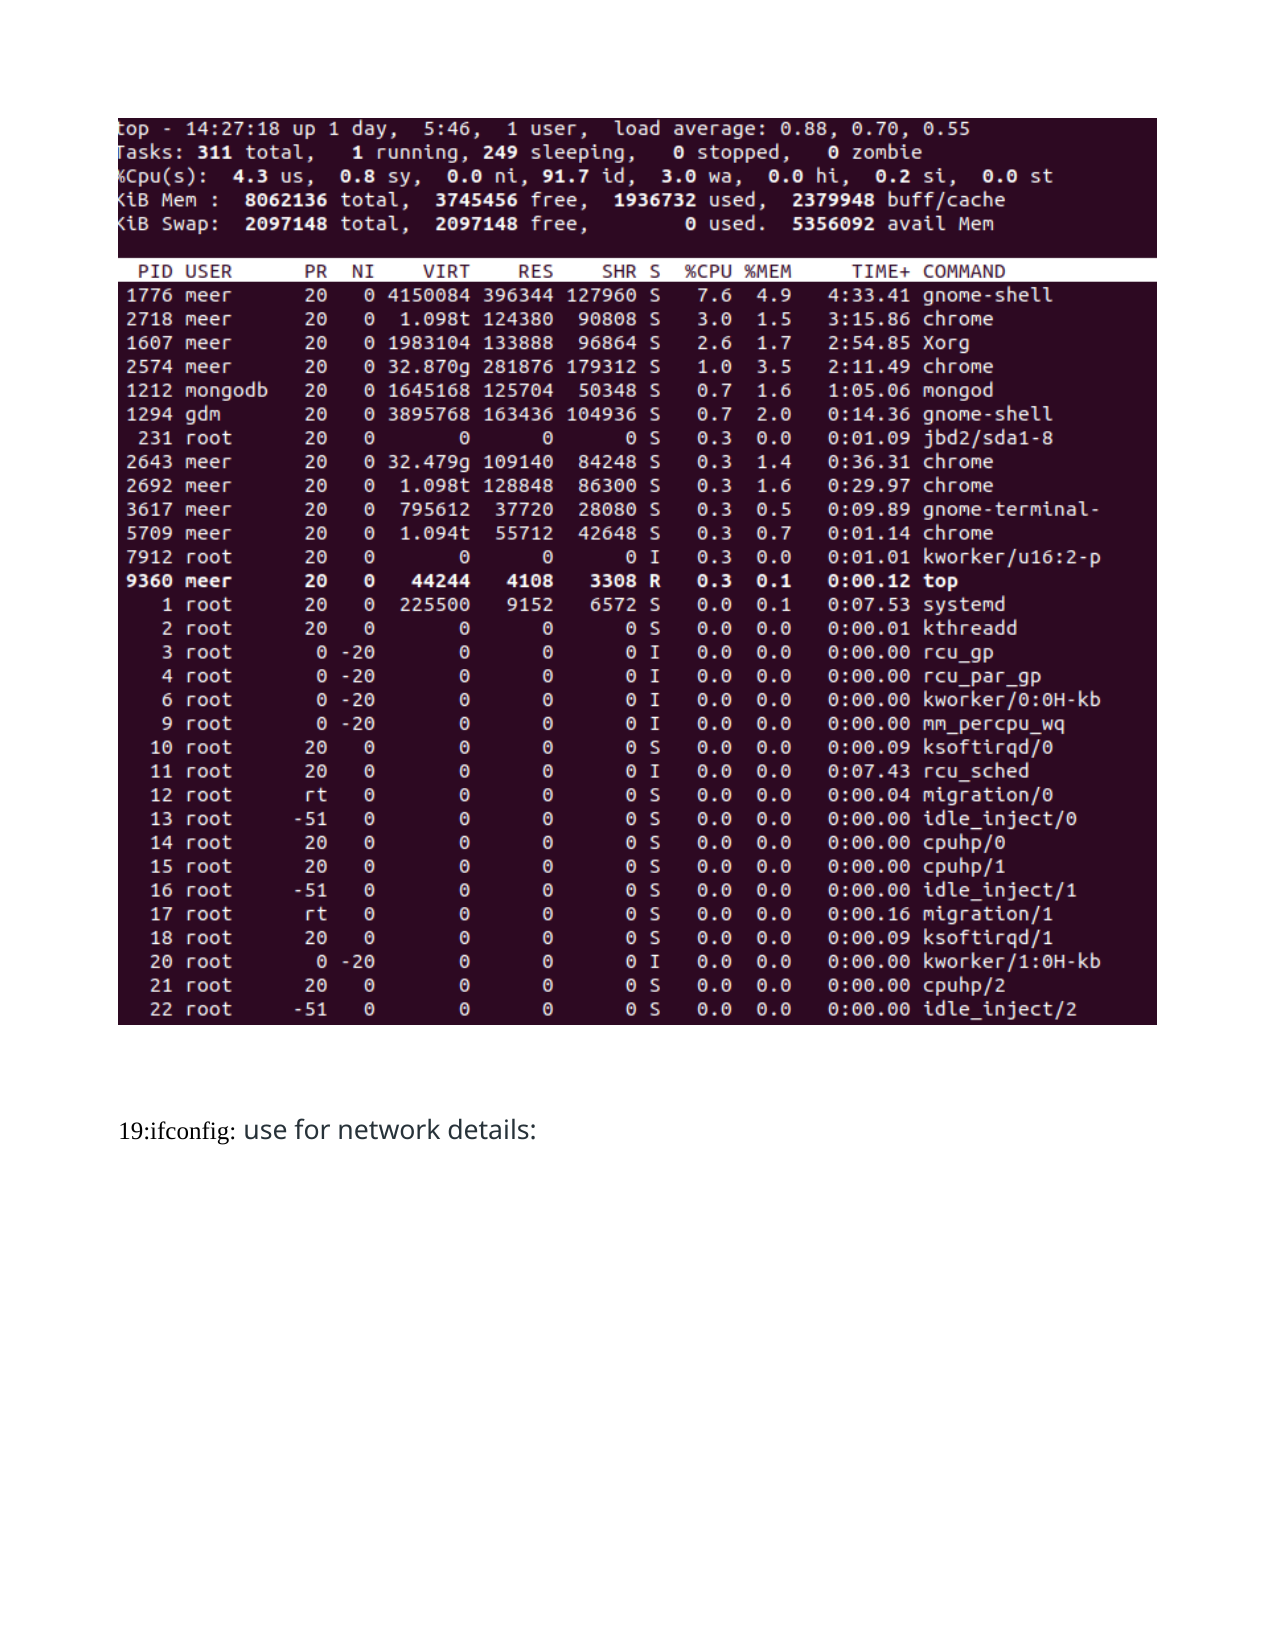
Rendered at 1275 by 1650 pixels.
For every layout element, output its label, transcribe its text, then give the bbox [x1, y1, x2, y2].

picture [118, 118, 1157, 1025]
text 19:ifconfig: use for network details: [118, 1111, 1157, 1147]
